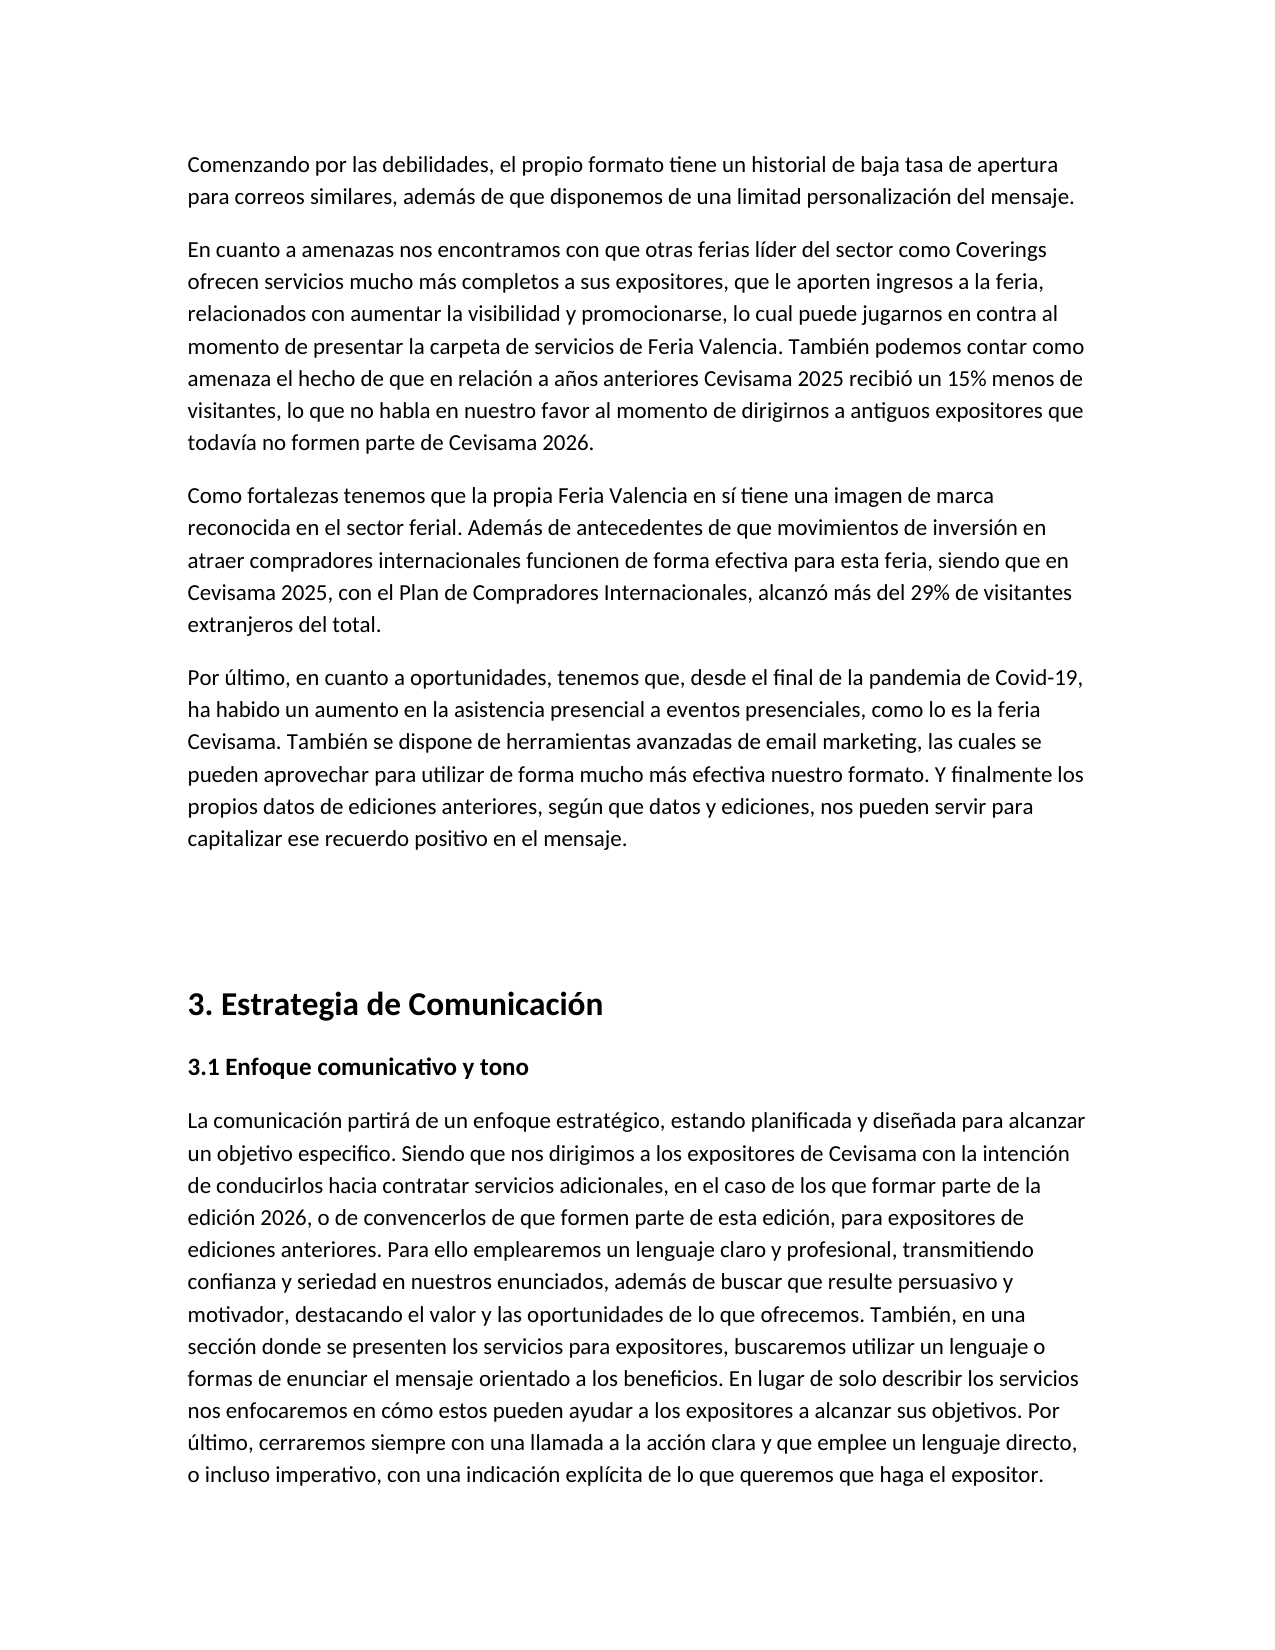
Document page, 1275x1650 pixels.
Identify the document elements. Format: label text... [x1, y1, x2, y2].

text Por último, en cuanto a oportunidades, tenemos que, desde el final de la pandemia de Covid-19, ha habido un aumento en la asistencia presencial a eventos presenciales, como lo es la feria Cevisama. También se dispone de herramientas avanzadas de email marketing, las cuales se pueden aprovechar para utilizar de forma mucho más efectiva nuestro formato. Y finalmente los propios datos de ediciones anteriores, según que datos y ediciones, nos pueden servir para capitalizar ese recuerdo positivo en el mensaje. [187, 663, 1087, 852]
text En cuanto a amenazas nos encontramos con que otras ferias líder del sector como Coverings ofrecen servicios mucho más completos a sus expositores, que le aporten ingresos a la feria, relacionados con aumentar la visibilidad y promocionarse, lo cual puede jugarnos en contra al momento de presentar la carpeta de servicios de Feria Valencia. También podemos contar como amenaza el hecho de que en relación a años anteriores Cevisama 2025 recibió un 15% menos de visitantes, lo que no habla en nuestro favor al momento de dirigirnos a antiguos expositores que todavía no formen parte de Cevisama 2026. [187, 235, 1087, 456]
text Como fortalezas tenemos que la propia Feria Valencia en sí tiene una imagen de marca reconocida en el sector ferial. Además de antecedentes de que movimientos de inversión en atraer compradores internacionales funcionen de forma efectiva para esta feria, siendo que en Cevisama 2025, con el Plan de Compradores Internacionales, alcanzó más del 29% de visitantes extranjeros del total. [187, 481, 1087, 638]
text Comenzando por las debilidades, el propio formato tiene un historial de baja tasa de apertura para correos similares, además de que disponemos de una limitad personalización del mensaje. [187, 150, 1087, 210]
text 3. Estrategia de Comunicación [187, 983, 1087, 1024]
text La comunicación partirá de un enfoque estratégico, estando planificada y diseñada para alcanzar un objetivo especifico. Siendo que nos dirigimos a los expositores de Cevisama con la intención de conducirlos hacia contratar servicios adicionales, en el caso de los que formar parte de la edición 2026, o de convencerlos de que formen parte de esta edición, para expositores de ediciones anteriores. Para ello emplearemos un lenguaje claro y profesional, transmitiendo confianza y seriedad en nuestros enunciados, además de buscar que resulte persuasivo y motivador, destacando el valor y las oportunidades de lo que ofrecemos. También, en una sección donde se presenten los servicios para expositores, buscaremos utilizar un lenguaje o formas de enunciar el mensaje orientado a los beneficios. En lugar de solo describir los servicios nos enfocaremos en cómo estos pueden ayudar a los expositores a alcanzar sus objetivos. Por último, cerraremos siempre con una llamada a la acción clara y que emplee un lenguaje directo, o incluso imperativo, con una indicación explícita de lo que queremos que haga el expositor. [187, 1107, 1087, 1489]
text 3.1 Enfoque comunicativo y tono [187, 1051, 1087, 1081]
